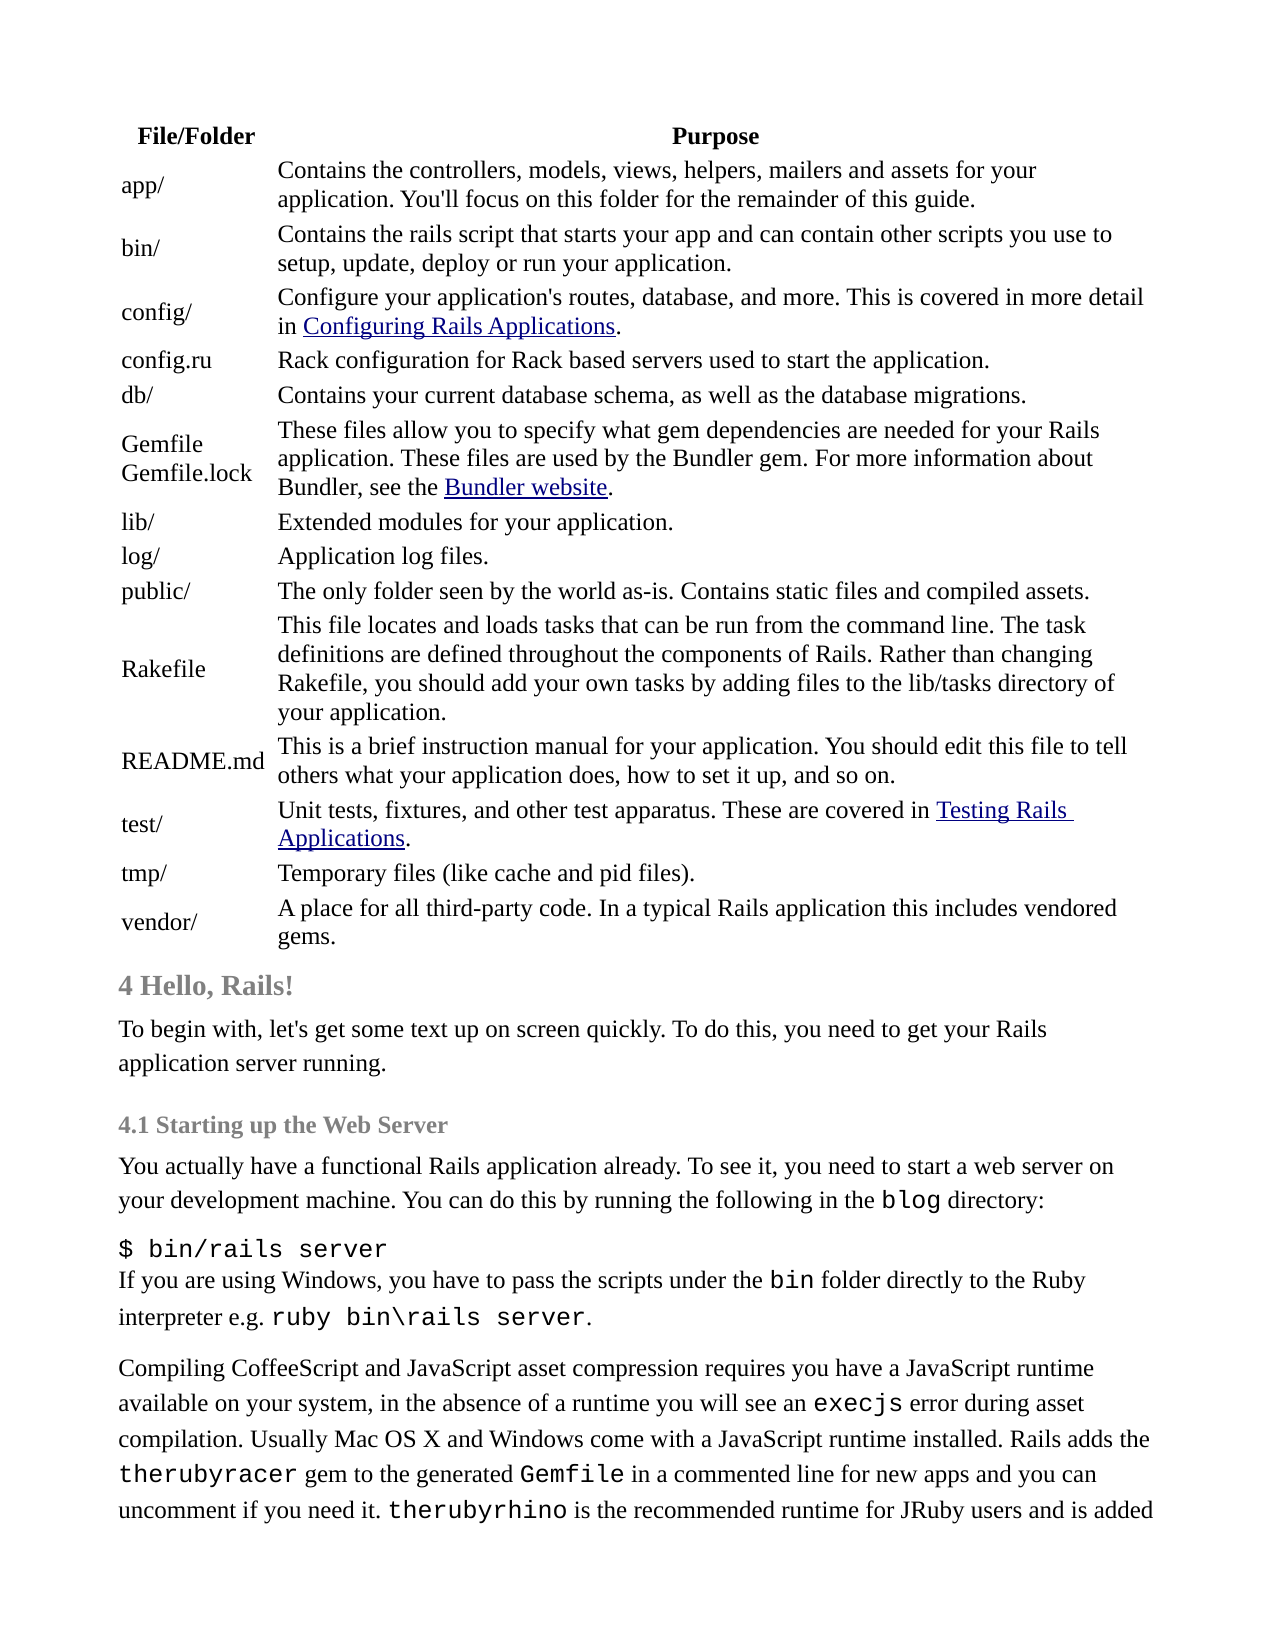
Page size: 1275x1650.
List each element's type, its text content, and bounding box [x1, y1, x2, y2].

subtitle 4.1 Starting up the Web Server [118, 1110, 1157, 1138]
table_cell Temporary files (like cache and pid files). [274, 855, 1157, 890]
text You actually have a functional Rails application already. To see it, you need to start a web server on your development machine. You can do this by running the following in the blog directory: [118, 1151, 1157, 1216]
table_cell db/ [118, 377, 274, 412]
table_cell Contains your current database schema, as well as the database migrations. [274, 377, 1157, 412]
table_cell lib/ [118, 504, 274, 538]
text If you are using Windows, you have to pass the scripts under the bin folder directly to the Ruby interpreter e.g. ruby bin\rails server. [118, 1265, 1157, 1333]
table_cell This file locates and loads tasks that can be run from the command line. The task definitions are defined throughout the components of Rails. Rather than changing Rakefile, you should add your own tasks by adding files to the lib/tasks directory of your application. [274, 608, 1157, 728]
table_cell Configure your application's routes, database, and more. This is covered in more detail in Configuring Rails Applications. [274, 279, 1157, 343]
table_cell Contains the rails script that starts your app and can contain other scripts you use to setup, update, deploy or run your application. [274, 216, 1157, 279]
table_cell log/ [118, 539, 274, 573]
table_cell The only folder seen by the world as-is. Contains static files and compiled assets. [274, 573, 1157, 608]
table_cell These files allow you to specify what gem dependencies are needed for your Rails application. These files are used by the Bundler gem. For more information about Bundler, see the Bundler website. [274, 412, 1157, 504]
table_header $ bin/rails server [118, 1237, 393, 1265]
table_header Purpose [274, 118, 1157, 153]
subtitle 4 Hello, Rails! [118, 968, 1157, 1001]
table_cell config.ru [118, 343, 274, 377]
table_cell Contains the controllers, models, views, helpers, mailers and assets for your application. You'll focus on this folder for the remainder of this guide. [274, 153, 1157, 216]
table_cell public/ [118, 573, 274, 608]
table_cell This is a brief instruction manual for your application. You should edit this file to tell others what your application does, how to set it up, and so on. [274, 729, 1157, 792]
text Compiling CoffeeScript and JavaScript asset compression requires you have a JavaScript runtime available on your system, in the absence of a runtime you will see an execjs error during asset compilation. Usually Mac OS X and Windows come with a JavaScript runtime installed. Rails adds the therubyracer gem to the generated Gemfile in a commented line for new apps and you can uncomment if you need it. therubyrhino is the recommended runtime for JRuby users and is added [118, 1353, 1157, 1526]
table_cell A place for all third-party code. In a typical Rails application this includes vendored gems. [274, 890, 1157, 953]
table_cell Rakefile [118, 608, 274, 728]
table_cell README.md [118, 729, 274, 792]
table_cell vendor/ [118, 890, 274, 953]
table_cell Rack configuration for Rack based servers used to start the application. [274, 343, 1157, 377]
table_cell Application log files. [274, 539, 1157, 573]
table_cell tmp/ [118, 855, 274, 890]
text To begin with, let's get some text up on screen quickly. To do this, you need to get your Rails application server running. [118, 1014, 1157, 1077]
table_cell Extended modules for your application. [274, 504, 1157, 538]
table_cell app/ [118, 153, 274, 216]
table_header File/Folder [118, 118, 274, 153]
table_cell bin/ [118, 216, 274, 279]
table_cell Gemfile Gemfile.lock [118, 412, 274, 504]
table_cell Unit tests, fixtures, and other test apparatus. These are covered in Testing Rails Applications. [274, 792, 1157, 855]
table_cell test/ [118, 792, 274, 855]
table_cell config/ [118, 279, 274, 343]
